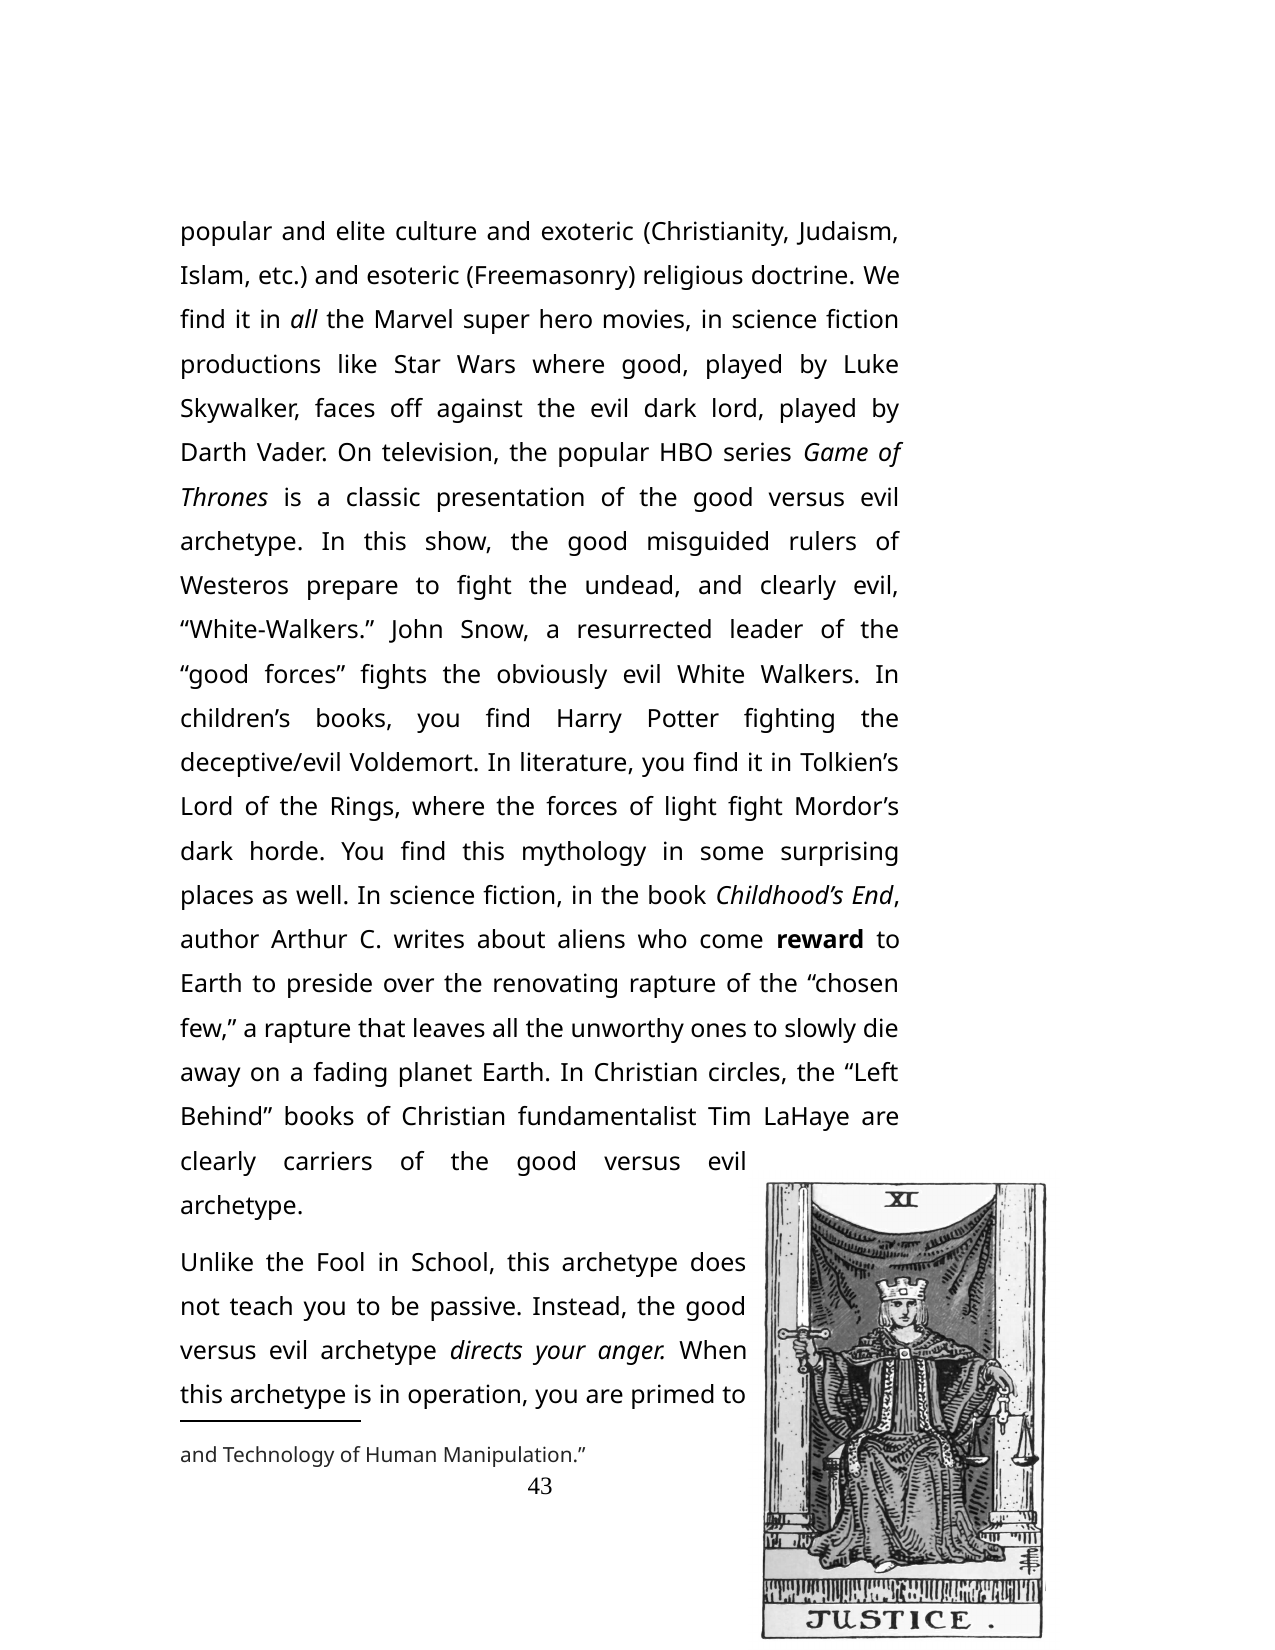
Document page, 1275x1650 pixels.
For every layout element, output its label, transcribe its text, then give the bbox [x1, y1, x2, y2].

text Unlike the Fool in School, this archetype does not teach you to be passive. Instead, the good versus evil archetype directs your anger. When this archetype is in operation, you are primed to [180, 1244, 747, 1411]
text Sosteric, “From Zoroaster to Star Wars, Jesus to Marx: The Art, Science, and Technology of Human Manipulation.” [586, 1440, 747, 1468]
picture [747, 1170, 1060, 1650]
text popular and elite culture and exoteric (Christianity, Judaism, Islam, etc.) and esoteric (Freemasonry) religious doctrine. We find it in all the Marvel super hero movies, in science fiction productions like Star Wars where good, played by Luke Skywalker, faces off against the evil dark lord, played by Darth Vader. On television, the popular HBO series Game of Thrones is a classic presentation of the good versus evil archetype. In this show, the good misguided rulers of Westeros prepare to fight the undead, and clearly evil, “White-Walkers.” John Snow, a resurrected leader of the “good forces” fights the obviously evil White Walkers. In children’s books, you find Harry Potter fighting the deceptive/evil Voldemort. In literature, you find it in Tolkien’s Lord of the Rings, where the forces of light fight Mordor’s dark horde. You find this mythology in some surprising places as well. In science fiction, in the book Childhood’s End, author Arthur C. writes about aliens who come reward to Earth to preside over the renovating rapture of the “chosen few,” a rapture that leaves all the unworthy ones to slowly die away on a fading planet Earth. In Christian circles, the “Left Behind” books of Christian fundamentalist Tim LaHaye are clearly carriers of the good versus evil archetype. [180, 213, 900, 1222]
